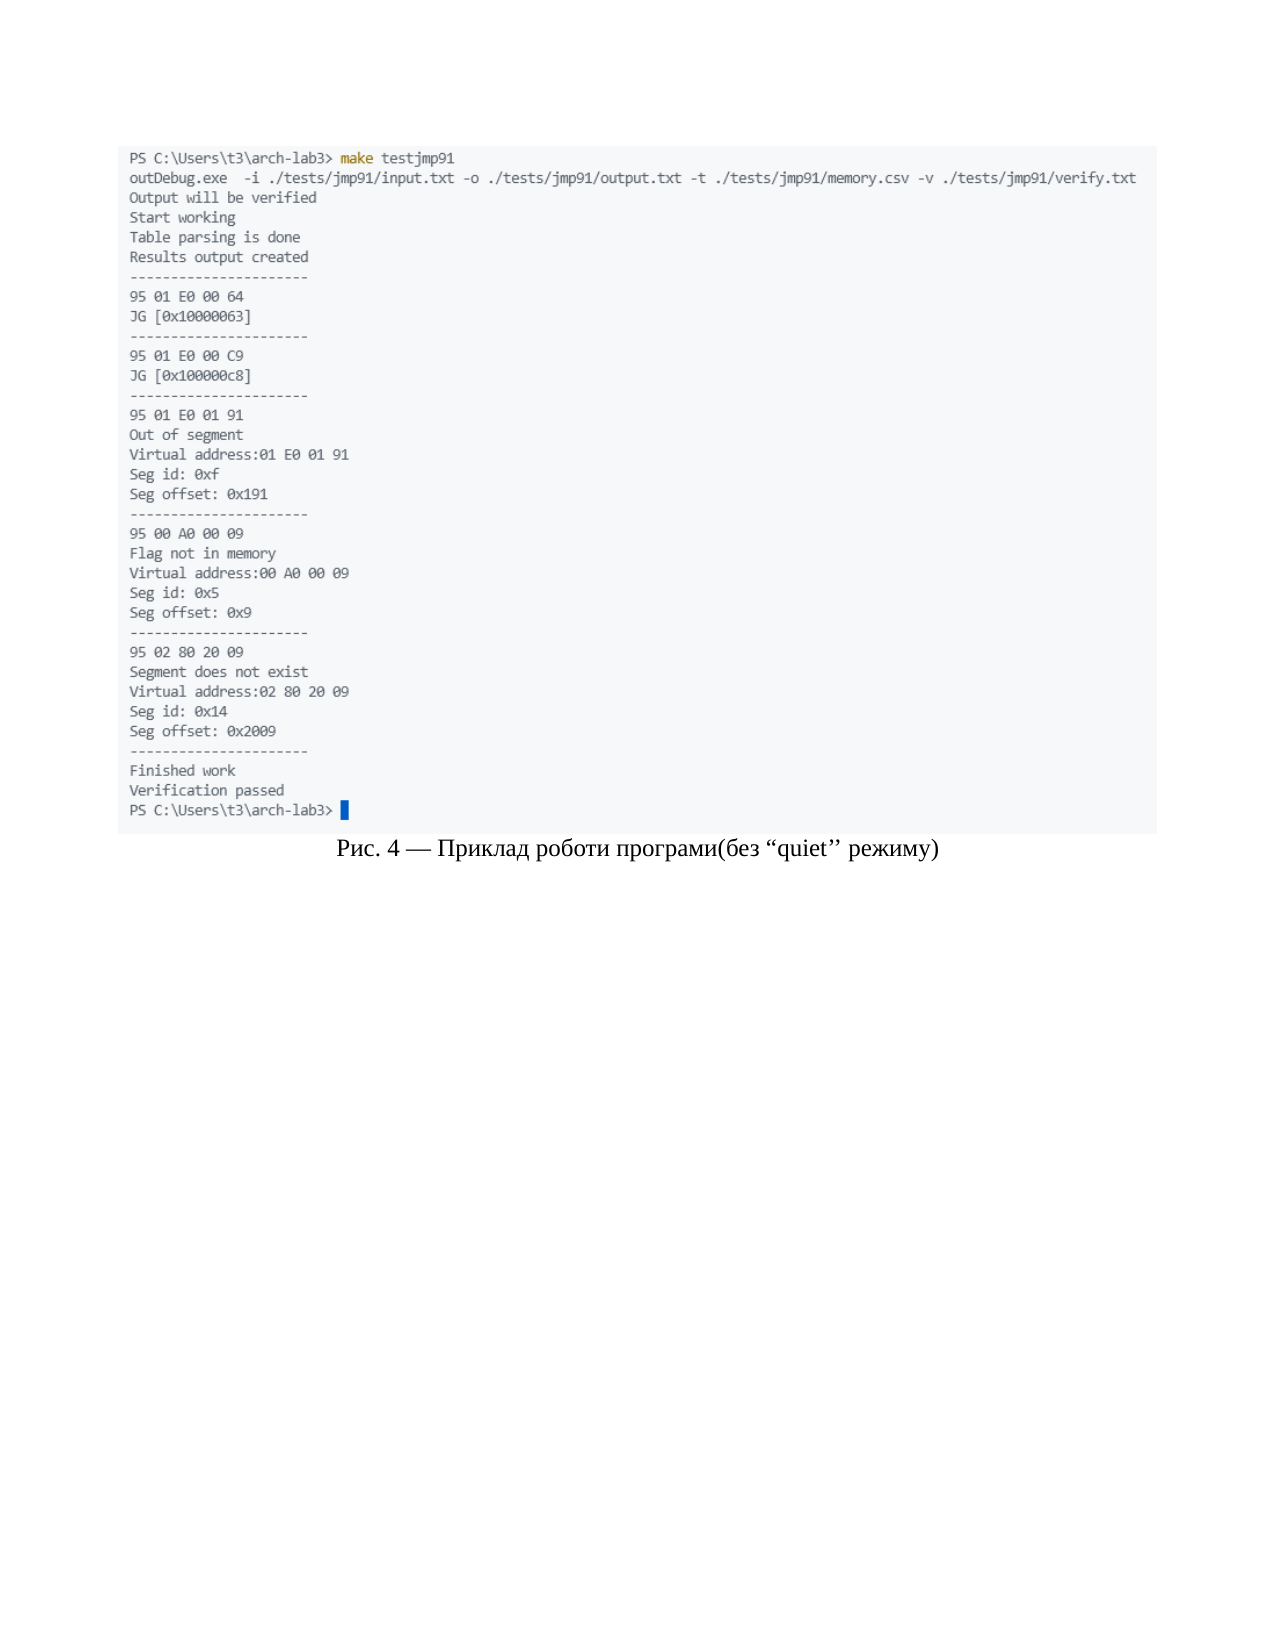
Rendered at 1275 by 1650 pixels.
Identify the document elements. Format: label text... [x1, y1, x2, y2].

picture [118, 146, 1157, 834]
text Рис. 4 — Приклад роботи програми(без “quiet’’ режиму) [118, 834, 1157, 862]
